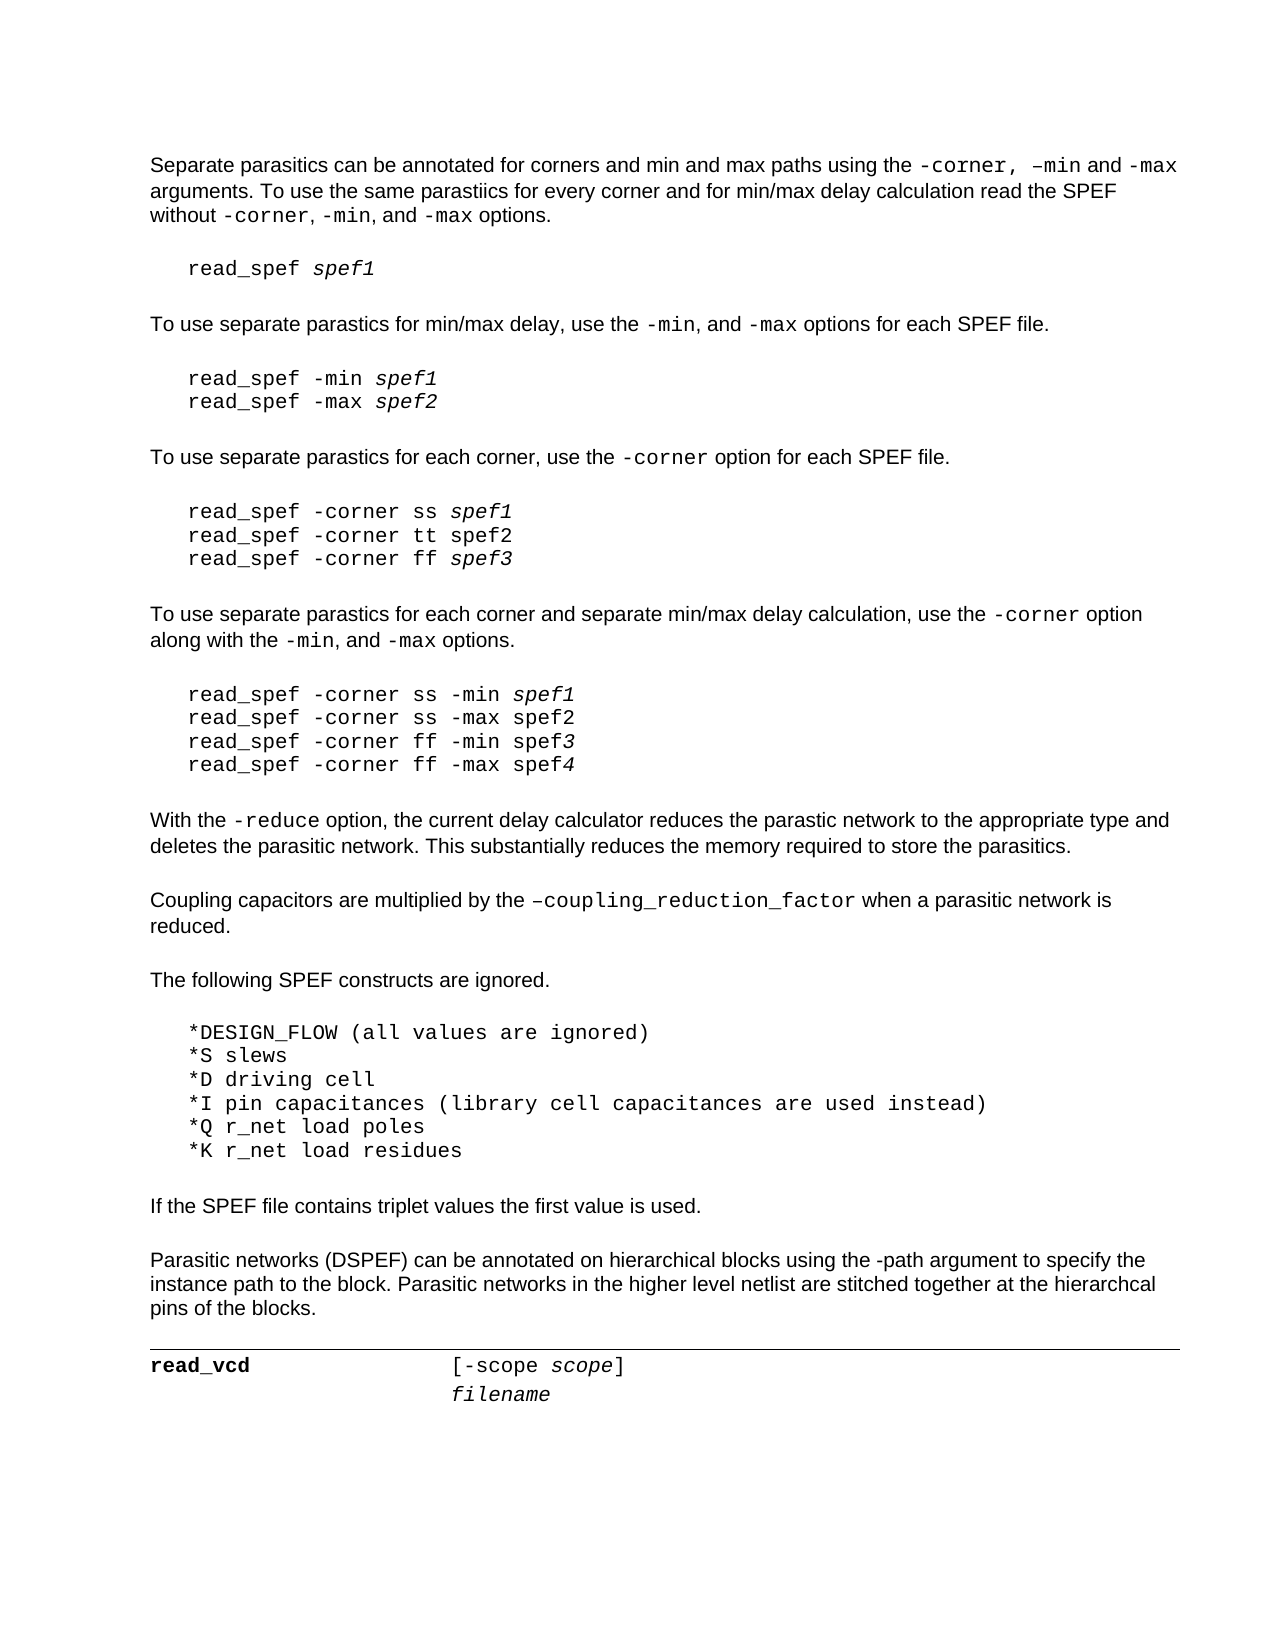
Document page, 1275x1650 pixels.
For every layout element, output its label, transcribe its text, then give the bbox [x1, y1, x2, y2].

text With the -reduce option, the current delay calculator reduces the parastic network to the appropriate type and deletes the parasitic network. This substantially reduces the memory required to store the parasitics. [150, 808, 1180, 858]
text The following SPEF constructs are ignored. [150, 968, 1180, 992]
text To use separate parastics for each corner, use the -corner option for each SPEF file. [150, 445, 1180, 471]
text To use separate parastics for min/max delay, use the -min, and -max options for each SPEF file. [150, 312, 1180, 338]
text read_spef -min spef1 read_spef -max spef2 [187, 368, 1180, 415]
text Parasitic networks (DSPEF) can be annotated on hierarchical blocks using the -path argument to specify the instance path to the block. Parasitic networks in the higher level netlist are stitched together at the hierarchcal pins of the blocks. [150, 1247, 1180, 1319]
text read_spef -corner ss spef1 read_spef -corner tt spef2 read_spef -corner ff spef3 [187, 501, 1180, 572]
text read_spef spef1 [187, 258, 1180, 282]
table_header read_vcd [150, 1350, 451, 1438]
text Separate parasitics can be annotated for corners and min and max paths using the -corner, –min and -max arguments. To use the same parastiics for every corner and for min/max delay calculation read the SPEF without -corner, -min, and -max options. [150, 150, 1180, 228]
text If the SPEF file contains triplet values the first value is used. [150, 1193, 1180, 1217]
text *DESIGN_FLOW (all values are ignored) *S slews *D driving cell *I pin capacitances (library cell capacitances are used instead) *Q r_net load poles *K r_net load residues [187, 1022, 1180, 1163]
text Coupling capacitors are multiplied by the –coupling_reduction_factor when a parasitic network is reduced. [150, 888, 1180, 938]
text read_spef -corner ss -min spef1 read_spef -corner ss -max spef2 read_spef -corner ff -min spef3 read_spef -corner ff -max spef4 [187, 683, 1180, 778]
text To use separate parastics for each corner and separate min/max delay calculation, use the -corner option along with the -min, and -max options. [150, 602, 1180, 653]
table_header [-scope scope] filename [451, 1350, 1180, 1438]
